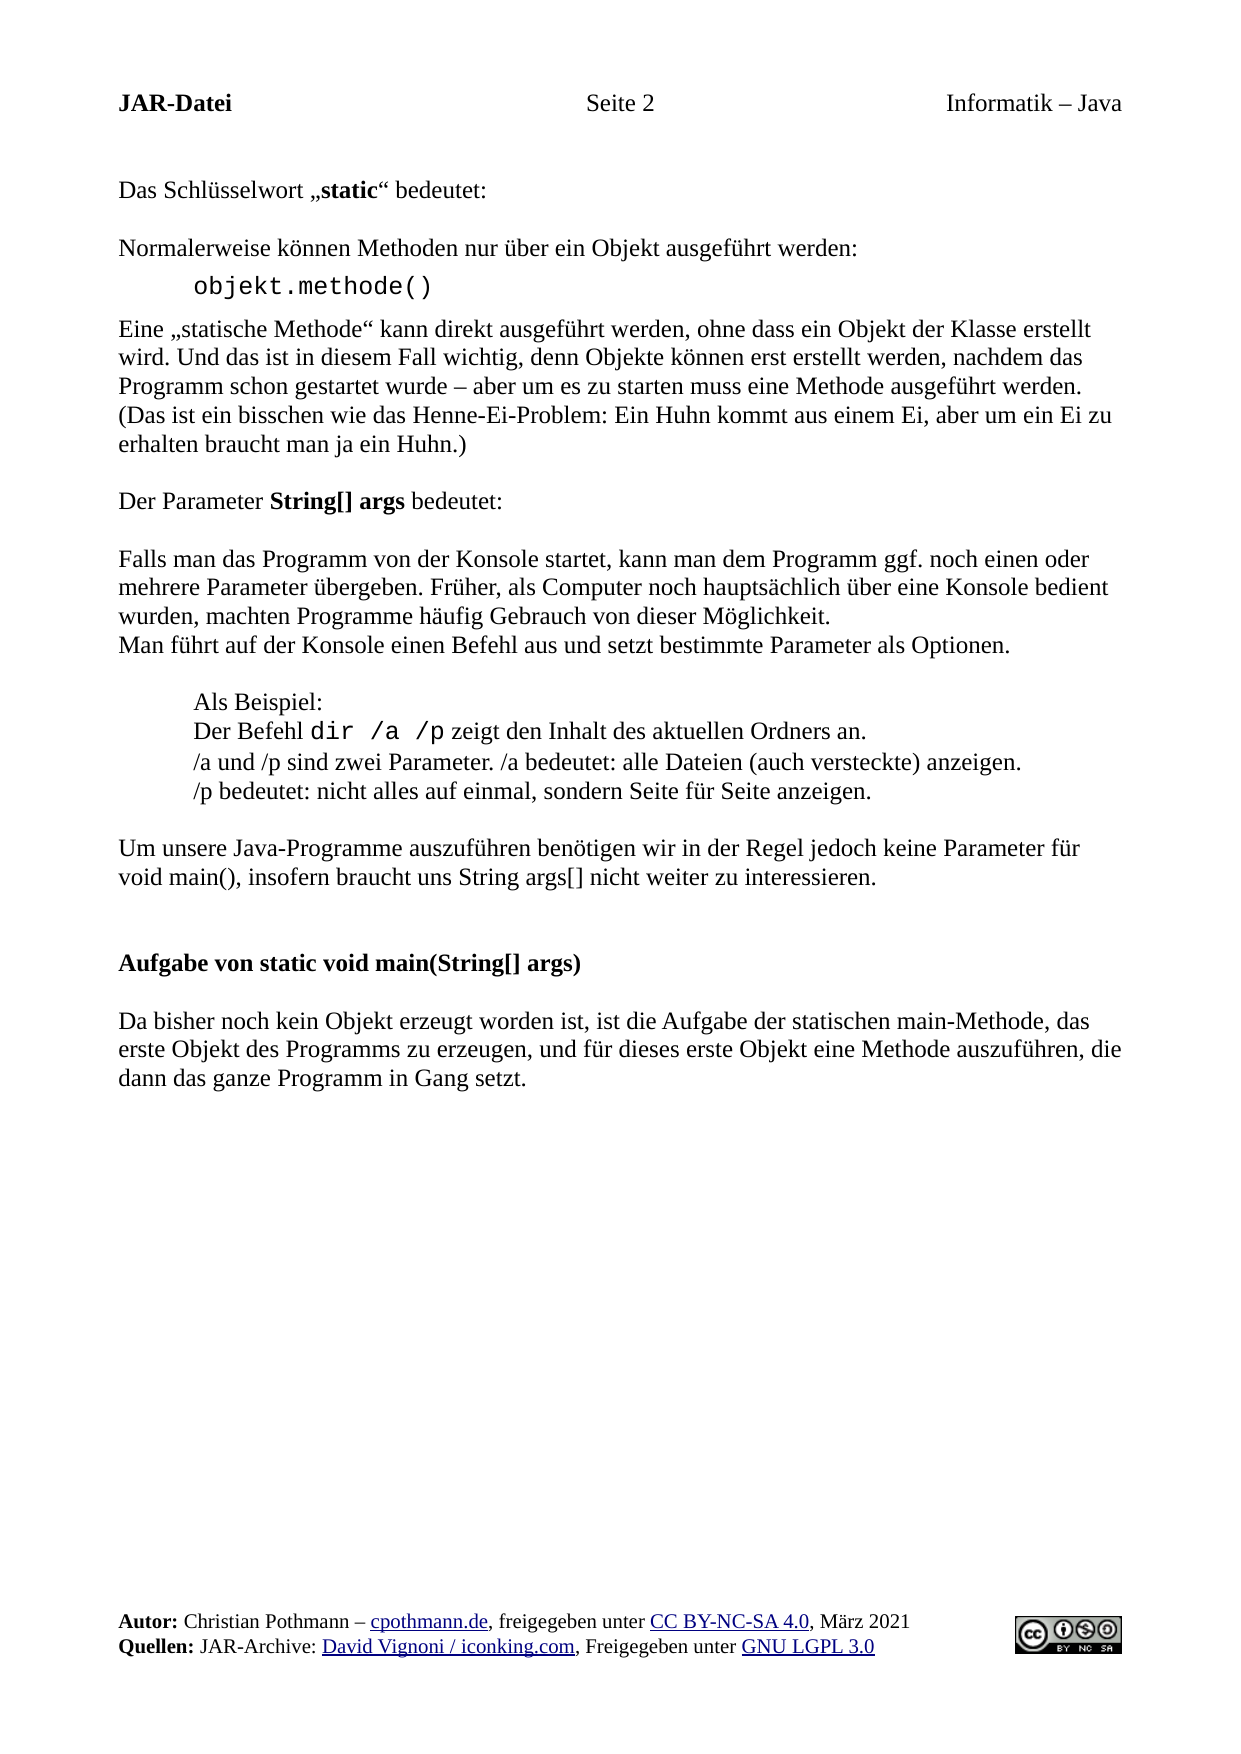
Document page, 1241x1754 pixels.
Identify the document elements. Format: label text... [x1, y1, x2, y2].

text Normalerweise können Methoden nur über ein Objekt ausgeführt werden: [118, 233, 1122, 262]
text Quellen: JAR-Archive: David Vignoni / iconking.com, Freigegeben unter GNU LGPL 3.0 [118, 1633, 1122, 1658]
text Aufgabe von static void main(String[] args) [118, 948, 1122, 977]
picture [1015, 1616, 1122, 1654]
text Eine „statische Methode“ kann direkt ausgeführt werden, ohne dass ein Objekt der Klasse erstellt wird. Und das ist in diesem Fall wichtig, denn Objekte können erst erstellt werden, nachdem das Programm schon gestartet wurde – aber um es zu starten muss eine Methode ausgeführt werden. (Das ist ein bisschen wie das Henne-Ei-Problem: Ein Huhn kommt aus einem Ei, aber um ein Ei zu erhalten braucht man ja ein Huhn.) [118, 314, 1122, 457]
text Das Schlüsselwort „static“ bedeutet: [118, 176, 1122, 233]
text Da bisher noch kein Objekt erzeugt worden ist, ist die Aufgabe der statischen main-Methode, das erste Objekt des Programms zu erzeugen, und für dieses erste Objekt eine Methode auszuführen, die dann das ganze Programm in Gang setzt. [118, 1006, 1122, 1092]
text Falls man das Programm von der Konsole startet, kann man dem Programm ggf. noch einen oder mehrere Parameter übergeben. Früher, als Computer noch hauptsächlich über eine Konsole bedient wurden, machten Programme häufig Gebrauch von dieser Möglichkeit. Man führt auf der Konsole einen Befehl aus und setzt bestimmte Parameter als Optionen. Als Beispiel: Der Befehl dir /a /p zeigt den Inhalt des aktuellen Ordners an. /a und /p sind zwei Parameter. /a bedeutet: alle Dateien (auch versteckte) anzeigen. /p bedeutet: nicht alles auf einmal, sondern Seite für Seite anzeigen. Um unsere Java-Programme auszuführen benötigen wir in der Regel jedoch keine Parameter für void main(), insofern braucht uns String args[] nicht weiter zu interessieren. [118, 544, 1122, 891]
text Autor: Christian Pothmann – cpothmann.de, freigegeben unter CC BY-NC-SA 4.0, März 2021 [118, 1609, 1122, 1633]
text Der Parameter String[] args bedeutet: [118, 486, 1122, 515]
text objekt.methode() [118, 273, 1122, 302]
